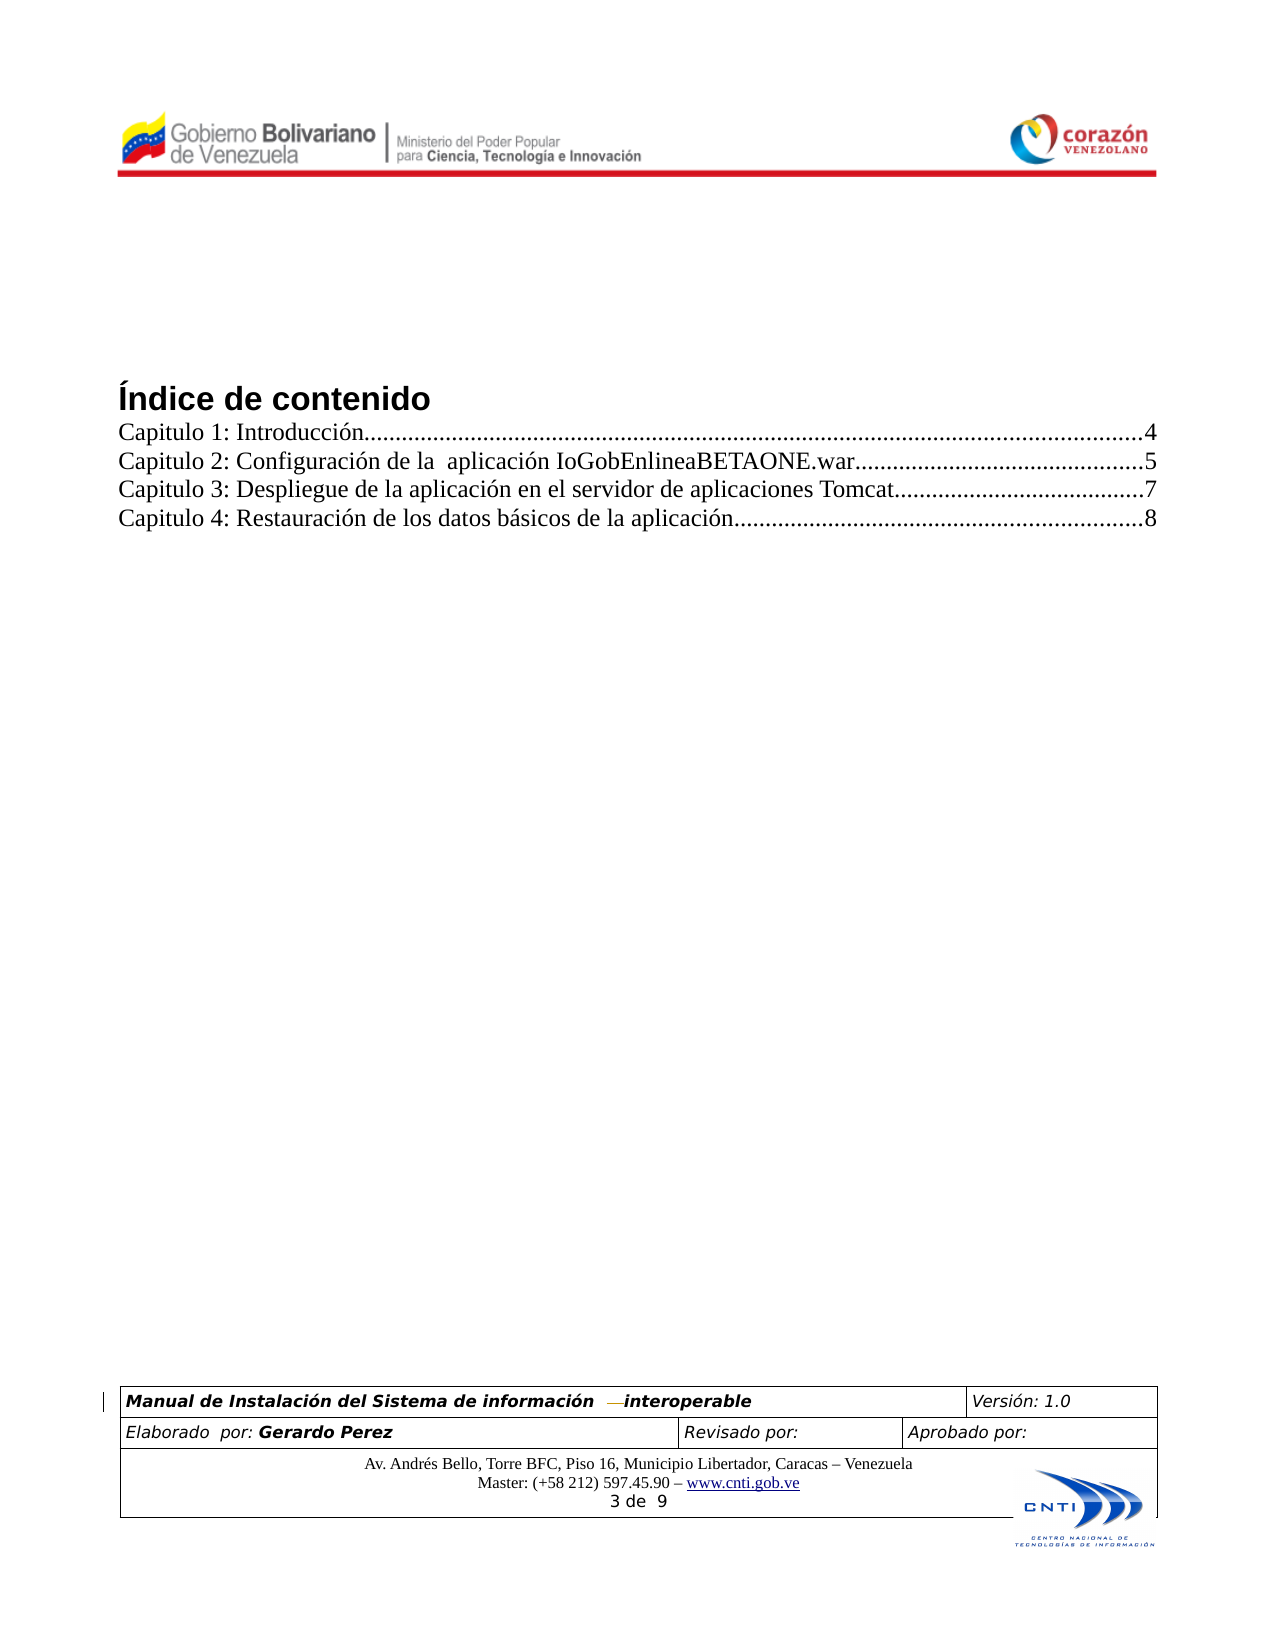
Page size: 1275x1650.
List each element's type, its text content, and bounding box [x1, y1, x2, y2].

text Capitulo 4: Restauración de los datos básicos de la aplicación 8 [118, 503, 1157, 532]
text Capitulo 2: Configuración de la aplicación IoGobEnlineaBETAONE.war 5 [118, 446, 1157, 474]
subtitle Índice de contenido [118, 379, 1157, 417]
text Capitulo 1: Introducción 4 [118, 417, 1157, 446]
picture [117, 107, 1157, 177]
text Capitulo 3: Despliegue de la aplicación en el servidor de aplicaciones Tomcat 7 [118, 474, 1157, 503]
picture [1013, 1468, 1156, 1548]
